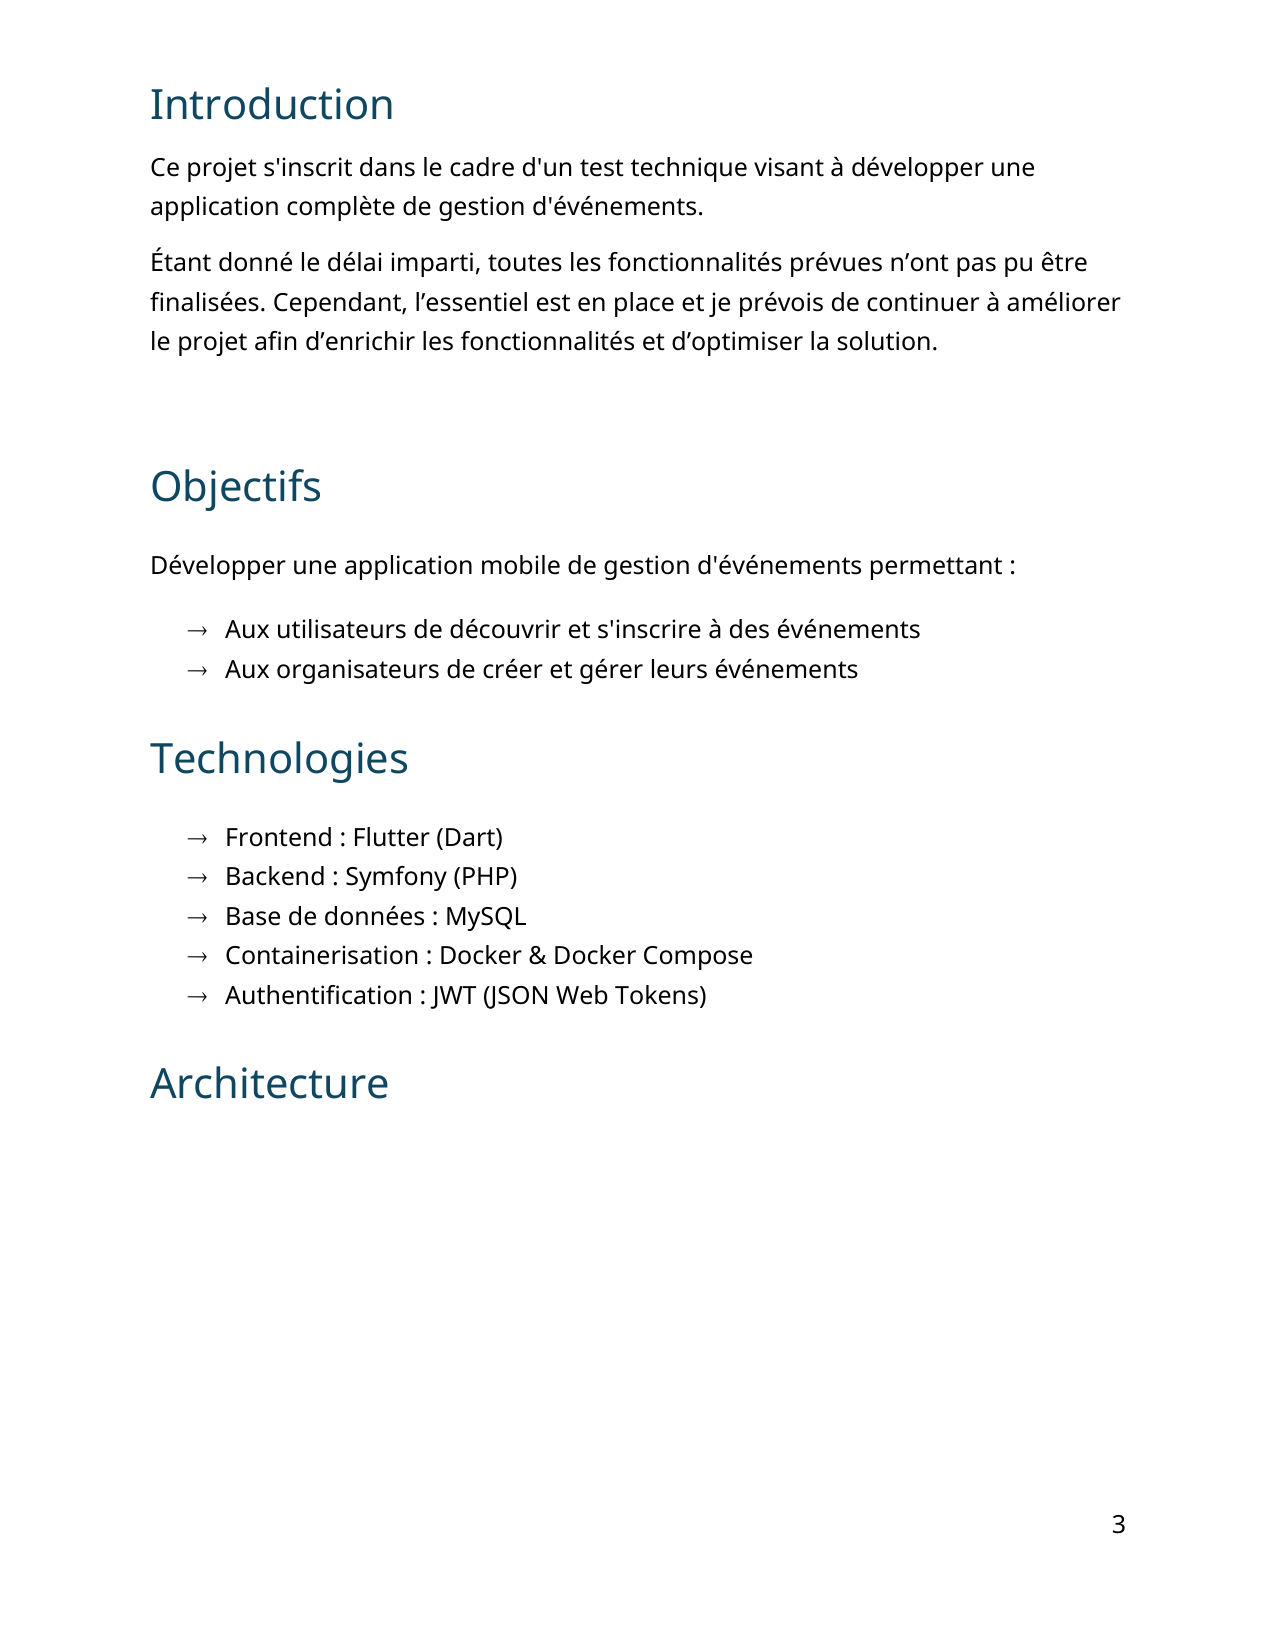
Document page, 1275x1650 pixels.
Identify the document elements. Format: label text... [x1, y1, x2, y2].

subtitle Objectifs [150, 457, 1125, 514]
list Containerisation : Docker & Docker Compose [187, 938, 1125, 972]
text Étant donné le délai imparti, toutes les fonctionnalités prévues n’ont pas pu être finalisées. Cependant, l’essentiel est en place et je prévois de continuer à améliorer le projet afin d’enrichir les fonctionnalités et d’optimiser la solution. [150, 245, 1125, 358]
list Frontend : Flutter (Dart) [187, 819, 1125, 853]
list Backend : Symfony (PHP) [187, 859, 1125, 893]
list Aux utilisateurs de découvrir et s'inscrire à des événements [187, 612, 1125, 646]
list Aux organisateurs de créer et gérer leurs événements [187, 652, 1125, 686]
list Base de données : MySQL [187, 898, 1125, 932]
text Développer une application mobile de gestion d'événements permettant : [150, 548, 1125, 582]
subtitle Technologies [150, 729, 1125, 785]
list Authentification : JWT (JSON Web Tokens) [187, 977, 1125, 1011]
subtitle Architecture [150, 1054, 1125, 1111]
text Ce projet s'inscrit dans le cadre d'un test technique visant à développer une application complète de gestion d'événements. [150, 149, 1125, 223]
subtitle Introduction [150, 75, 1125, 132]
